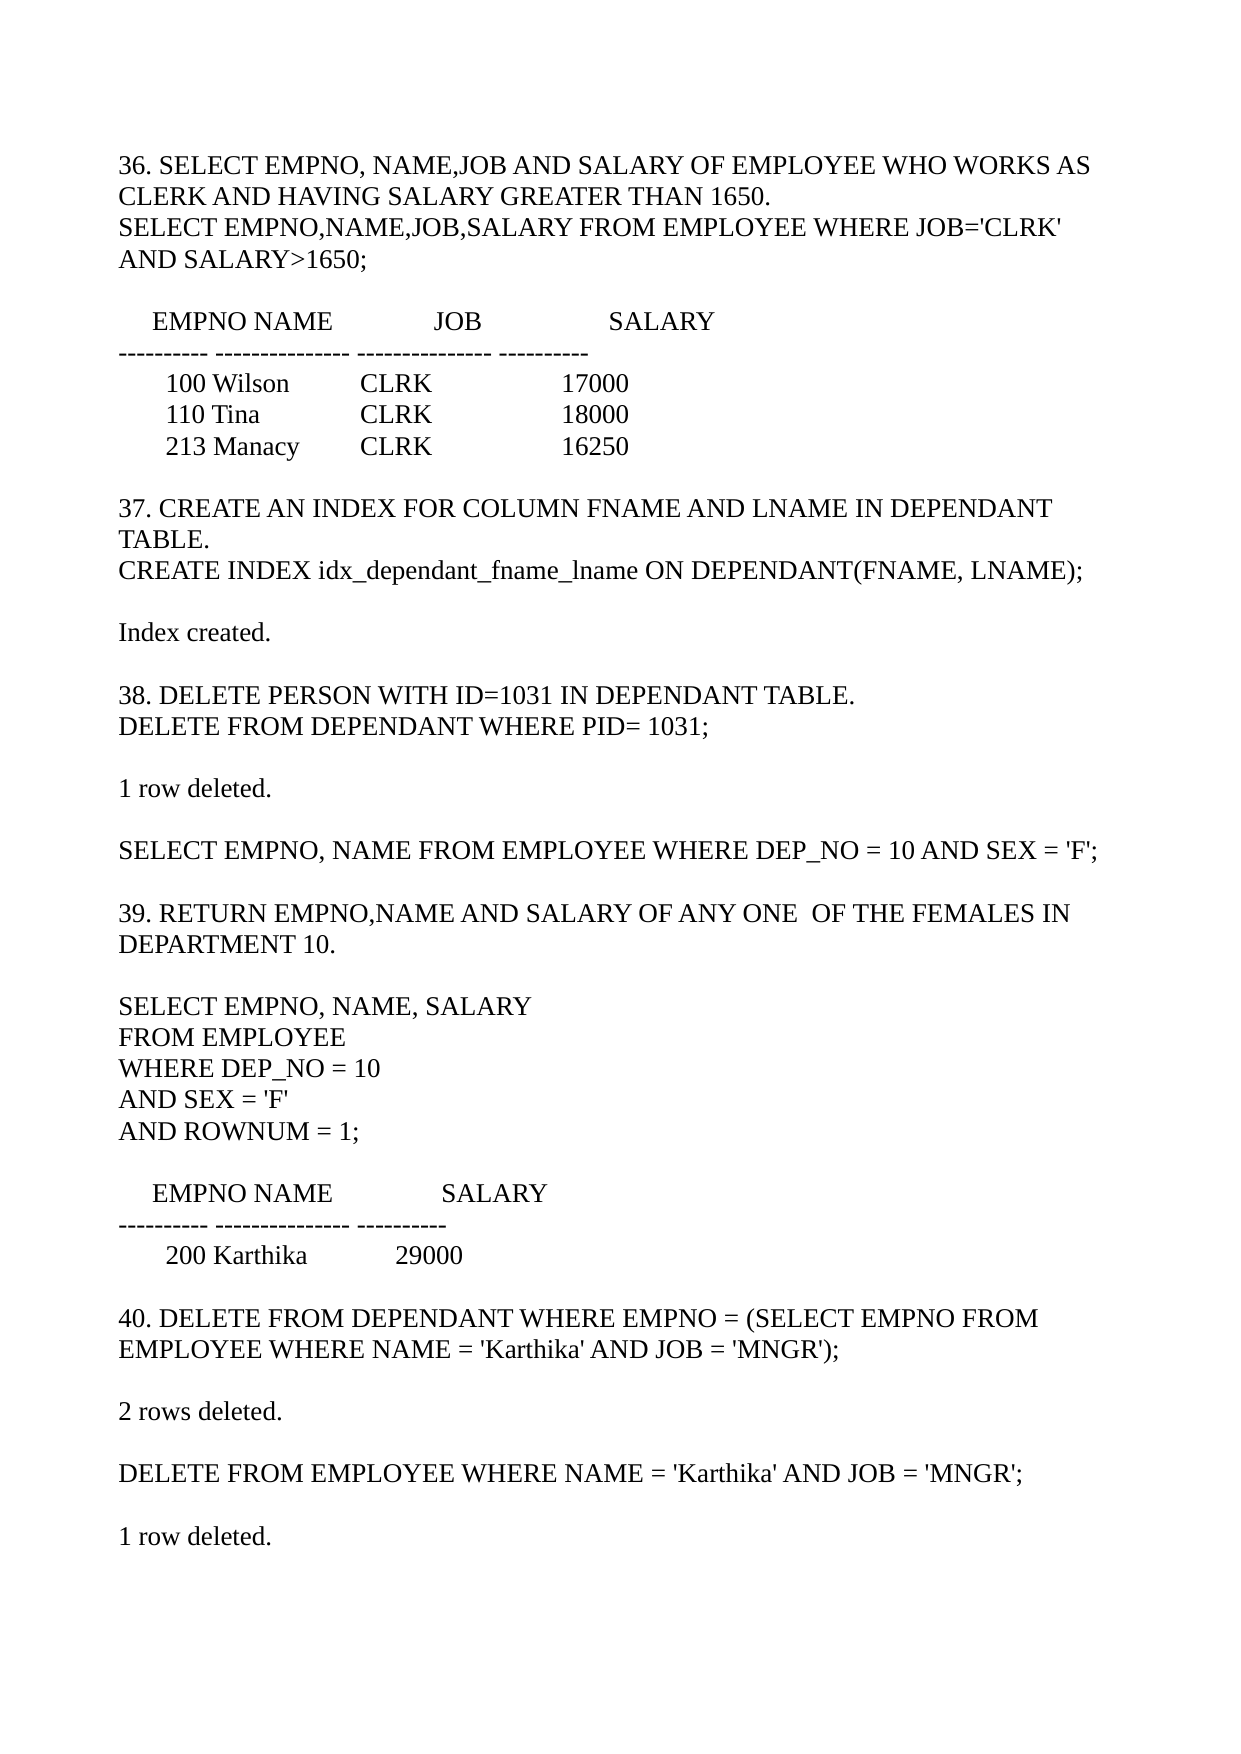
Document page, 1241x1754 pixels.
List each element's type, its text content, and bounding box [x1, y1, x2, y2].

text FROM EMPLOYEE [118, 1021, 1122, 1052]
text SELECT EMPNO, NAME, SALARY [118, 990, 1122, 1021]
text 200 Karthika 29000 [118, 1239, 1122, 1271]
text 37. CREATE AN INDEX FOR COLUMN FNAME AND LNAME IN DEPENDANT TABLE. [118, 492, 1122, 554]
text ---------- --------------- ---------- [118, 1208, 1122, 1239]
text 1 row deleted. [118, 1520, 1122, 1551]
text WHERE DEP_NO = 10 [118, 1052, 1122, 1084]
text CREATE INDEX idx_dependant_fname_lname ON DEPENDANT(FNAME, LNAME); [118, 554, 1122, 585]
text SELECT EMPNO,NAME,JOB,SALARY FROM EMPLOYEE WHERE JOB='CLRK' AND SALARY>1650; [118, 212, 1122, 274]
text AND SEX = 'F' [118, 1084, 1122, 1115]
text DELETE FROM DEPENDANT WHERE PID= 1031; [118, 710, 1122, 741]
text ---------- --------------- --------------- ---------- [118, 336, 1122, 367]
text 213 Manacy CLRK 16250 [118, 429, 1122, 461]
text Index created. [118, 616, 1122, 648]
text DELETE FROM EMPLOYEE WHERE NAME = 'Karthika' AND JOB = 'MNGR'; [118, 1457, 1122, 1488]
text 100 Wilson CLRK 17000 [118, 367, 1122, 398]
text EMPNO NAME SALARY [118, 1177, 1122, 1208]
text 110 Tina CLRK 18000 [118, 398, 1122, 429]
text 36. SELECT EMPNO, NAME,JOB AND SALARY OF EMPLOYEE WHO WORKS AS CLERK AND HAVING SALARY GREATER THAN 1650. [118, 149, 1122, 212]
text 39. RETURN EMPNO,NAME AND SALARY OF ANY ONE OF THE FEMALES IN DEPARTMENT 10. [118, 897, 1122, 959]
text 1 row deleted. [118, 772, 1122, 803]
text 40. DELETE FROM DEPENDANT WHERE EMPNO = (SELECT EMPNO FROM EMPLOYEE WHERE NAME = 'Karthika' AND JOB = 'MNGR'); [118, 1302, 1122, 1364]
text 2 rows deleted. [118, 1395, 1122, 1426]
text SELECT EMPNO, NAME FROM EMPLOYEE WHERE DEP_NO = 10 AND SEX = 'F'; [118, 834, 1122, 866]
text AND ROWNUM = 1; [118, 1115, 1122, 1146]
text 38. DELETE PERSON WITH ID=1031 IN DEPENDANT TABLE. [118, 679, 1122, 710]
text EMPNO NAME JOB SALARY [118, 305, 1122, 336]
